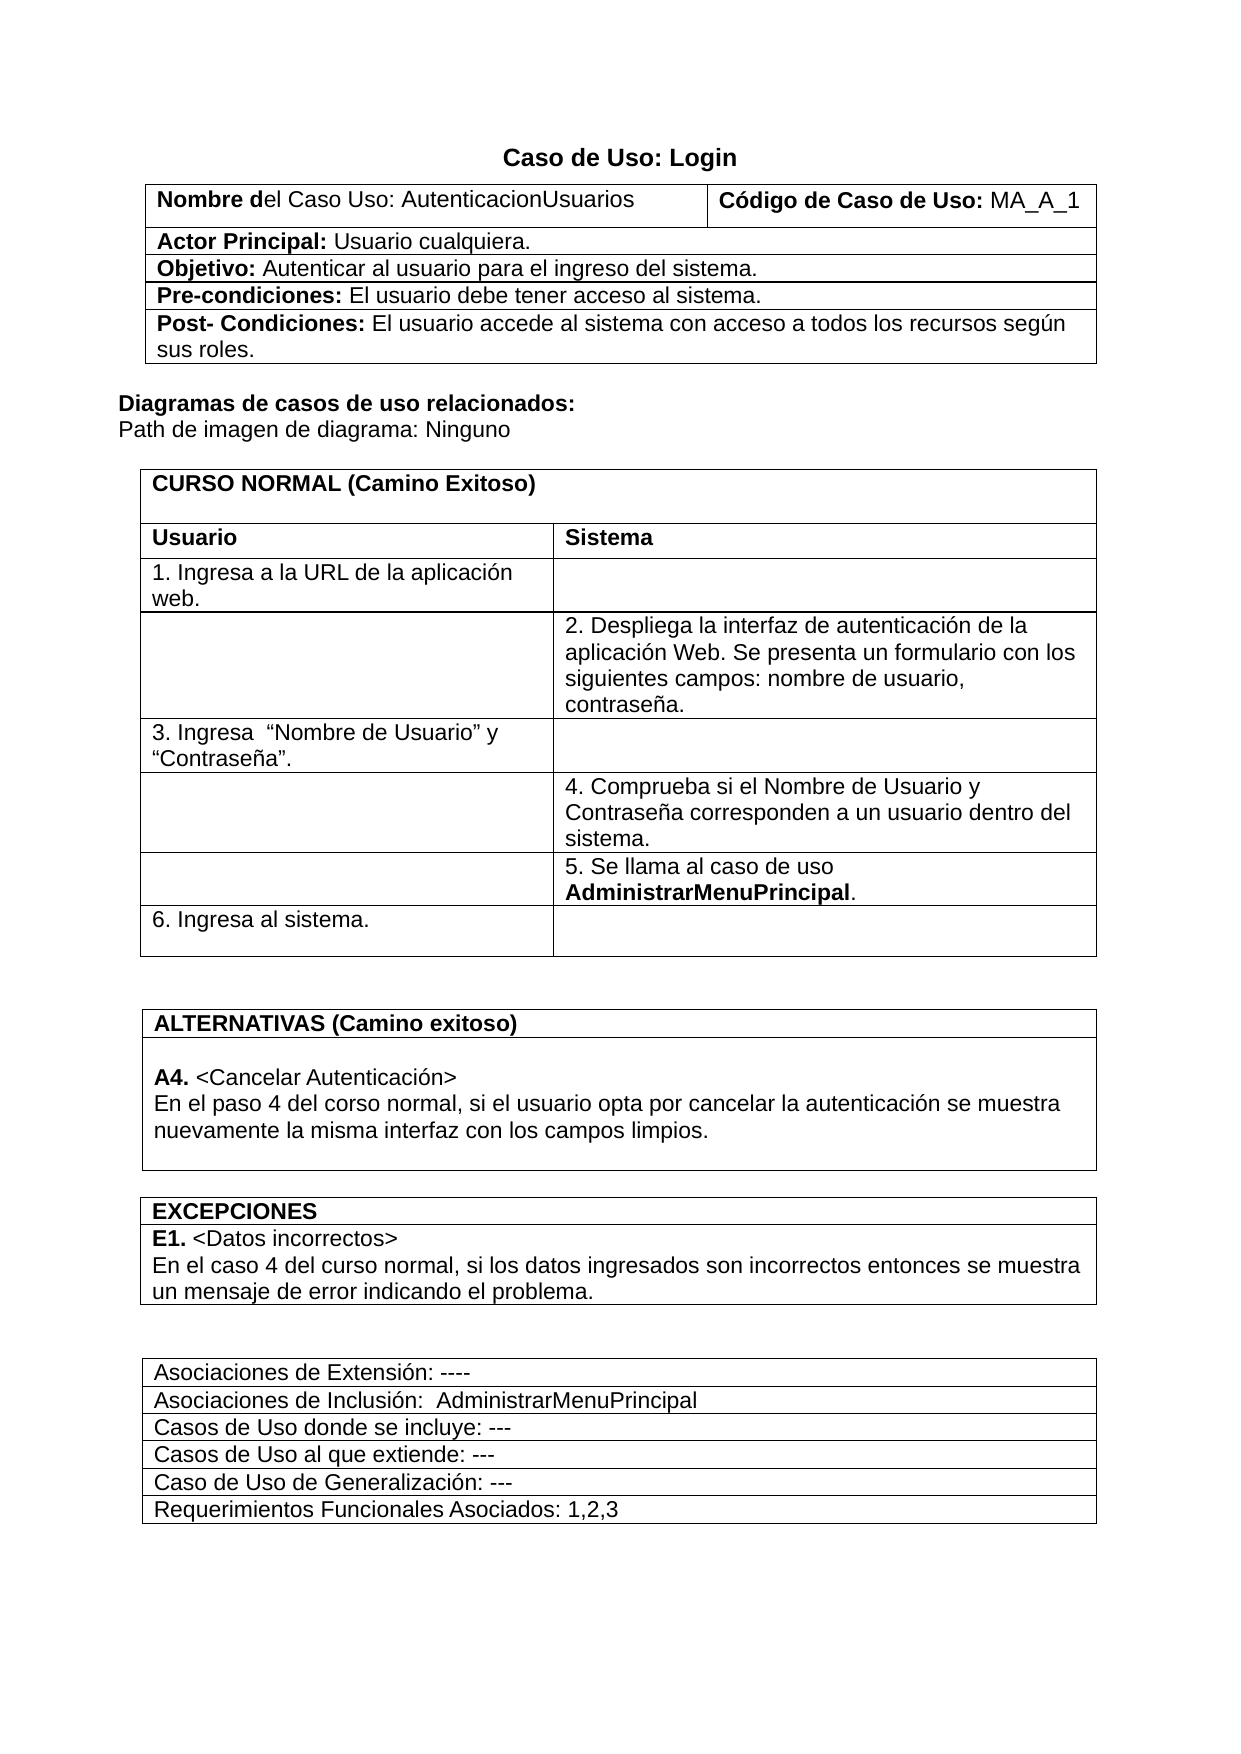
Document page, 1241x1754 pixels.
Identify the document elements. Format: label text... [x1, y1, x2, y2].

table_cell [141, 773, 553, 852]
table_cell [554, 906, 1096, 956]
table_cell 3. Ingresa “Nombre de Usuario” y “Contraseña”. [141, 719, 553, 772]
table_cell Requerimientos Funcionales Asociados: 1,2,3 [143, 1496, 1096, 1522]
table_cell [554, 719, 1096, 772]
table_header CURSO NORMAL (Camino Exitoso) [141, 470, 1096, 523]
text Path de imagen de diagrama: Ninguno [118, 416, 1122, 443]
table_cell Pre-condiciones: El usuario debe tener acceso al sistema. [146, 283, 1096, 309]
table_cell Usuario [141, 524, 553, 558]
table_cell 5. Se llama al caso de uso AdministrarMenuPrincipal. [554, 853, 1096, 905]
table_cell [554, 559, 1096, 611]
table_cell [141, 853, 553, 905]
table_cell Sistema [554, 524, 1096, 558]
table_cell Casos de Uso al que extiende: --- [143, 1441, 1096, 1468]
table_cell Caso de Uso de Generalización: --- [143, 1469, 1096, 1495]
table_cell Post- Condiciones: El usuario accede al sistema con acceso a todos los recursos según sus roles. [146, 310, 1096, 362]
table_cell Casos de Uso donde se incluye: --- [143, 1414, 1096, 1440]
table_header Asociaciones de Extensión: ---- [143, 1359, 1096, 1386]
table_cell 2. Despliega la interfaz de autenticación de la aplicación Web. Se presenta un formulario con los siguientes campos: nombre de usuario, contraseña. [554, 613, 1096, 718]
table_header EXCEPCIONES [141, 1198, 1096, 1224]
table_cell E1. <Datos incorrectos> En el caso 4 del curso normal, si los datos ingresados son incorrectos entonces se muestra un mensaje de error indicando el problema. [141, 1225, 1096, 1304]
table_header Código de Caso de Uso: MA_A_1 [708, 185, 1096, 227]
table_cell Asociaciones de Inclusión: AdministrarMenuPrincipal [143, 1387, 1096, 1413]
table_header Nombre del Caso Uso: AutenticacionUsuarios [146, 185, 707, 227]
table_cell 4. Comprueba si el Nombre de Usuario y Contraseña corresponden a un usuario dentro del sistema. [554, 773, 1096, 852]
table_cell Actor Principal: Usuario cualquiera. [146, 228, 1096, 254]
table_header ALTERNATIVAS (Camino exitoso) [143, 1010, 1096, 1037]
subtitle Caso de Uso: Login [118, 143, 1122, 172]
table_cell A4. <Cancelar Autenticación> En el paso 4 del corso normal, si el usuario opta por cancelar la autenticación se muestra nuevamente la misma interfaz con los campos limpios. [143, 1038, 1096, 1169]
table_cell 6. Ingresa al sistema. [141, 906, 553, 956]
table_cell [141, 613, 553, 718]
table_cell 1. Ingresa a la URL de la aplicación web. [141, 559, 553, 611]
text Diagramas de casos de uso relacionados: [118, 390, 1122, 416]
table_cell Objetivo: Autenticar al usuario para el ingreso del sistema. [146, 255, 1096, 281]
